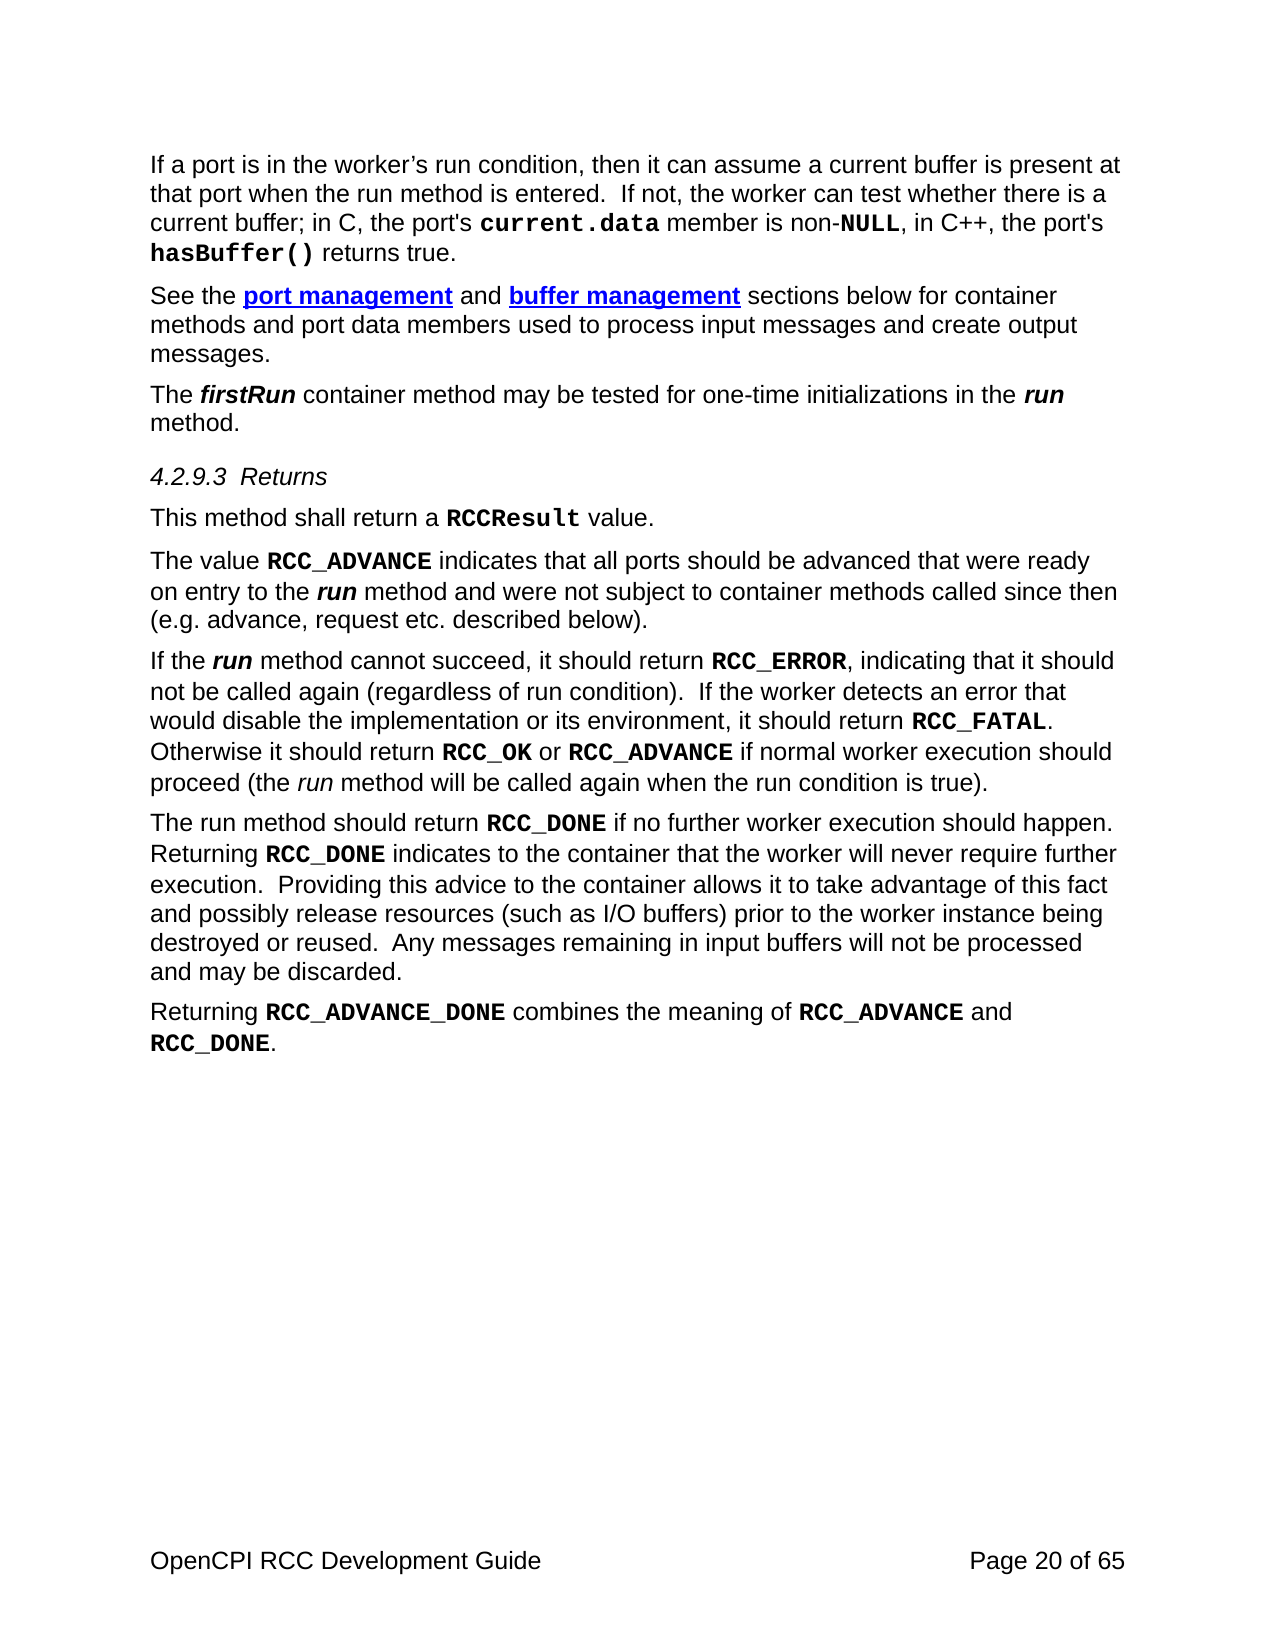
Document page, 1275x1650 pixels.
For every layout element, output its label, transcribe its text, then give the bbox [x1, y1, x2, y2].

text The value RCC_ADVANCE indicates that all ports should be advanced that were ready on entry to the run method and were not subject to container methods called since then (e.g. advance, request etc. described below). [150, 546, 1125, 634]
text This method shall return a RCCResult value. [150, 503, 1125, 534]
subtitle Returns [150, 462, 1125, 491]
text Returning RCC_ADVANCE_DONE combines the meaning of RCC_ADVANCE and RCC_DONE. [150, 997, 1125, 1059]
text If a port is in the worker’s run condition, then it can assume a current buffer is present at that port when the run method is entered. If not, the worker can test whether there is a current buffer; in C, the port's current.data member is non-NULL, in C++, the port's hasBuffer() returns true. [150, 150, 1125, 269]
text The run method should return RCC_DONE if no further worker execution should happen. Returning RCC_DONE indicates to the container that the worker will never require further execution. Providing this advice to the container allows it to take advantage of this fact and possibly release resources (such as I/O buffers) prior to the worker instance being destroyed or reused. Any messages remaining in input buffers will not be processed and may be discarded. [150, 808, 1125, 985]
text See the port management and buffer management sections below for container methods and port data members used to process input messages and create output messages. [150, 281, 1125, 368]
text If the run method cannot succeed, it should return RCC_ERROR, indicating that it should not be called again (regardless of run condition). If the worker detects an error that would disable the implementation or its environment, it should return RCC_FATAL. Otherwise it should return RCC_OK or RCC_ADVANCE if normal worker execution should proceed (the run method will be called again when the run condition is true). [150, 646, 1125, 796]
text The firstRun container method may be tested for one-time initializations in the run method. [150, 379, 1125, 437]
